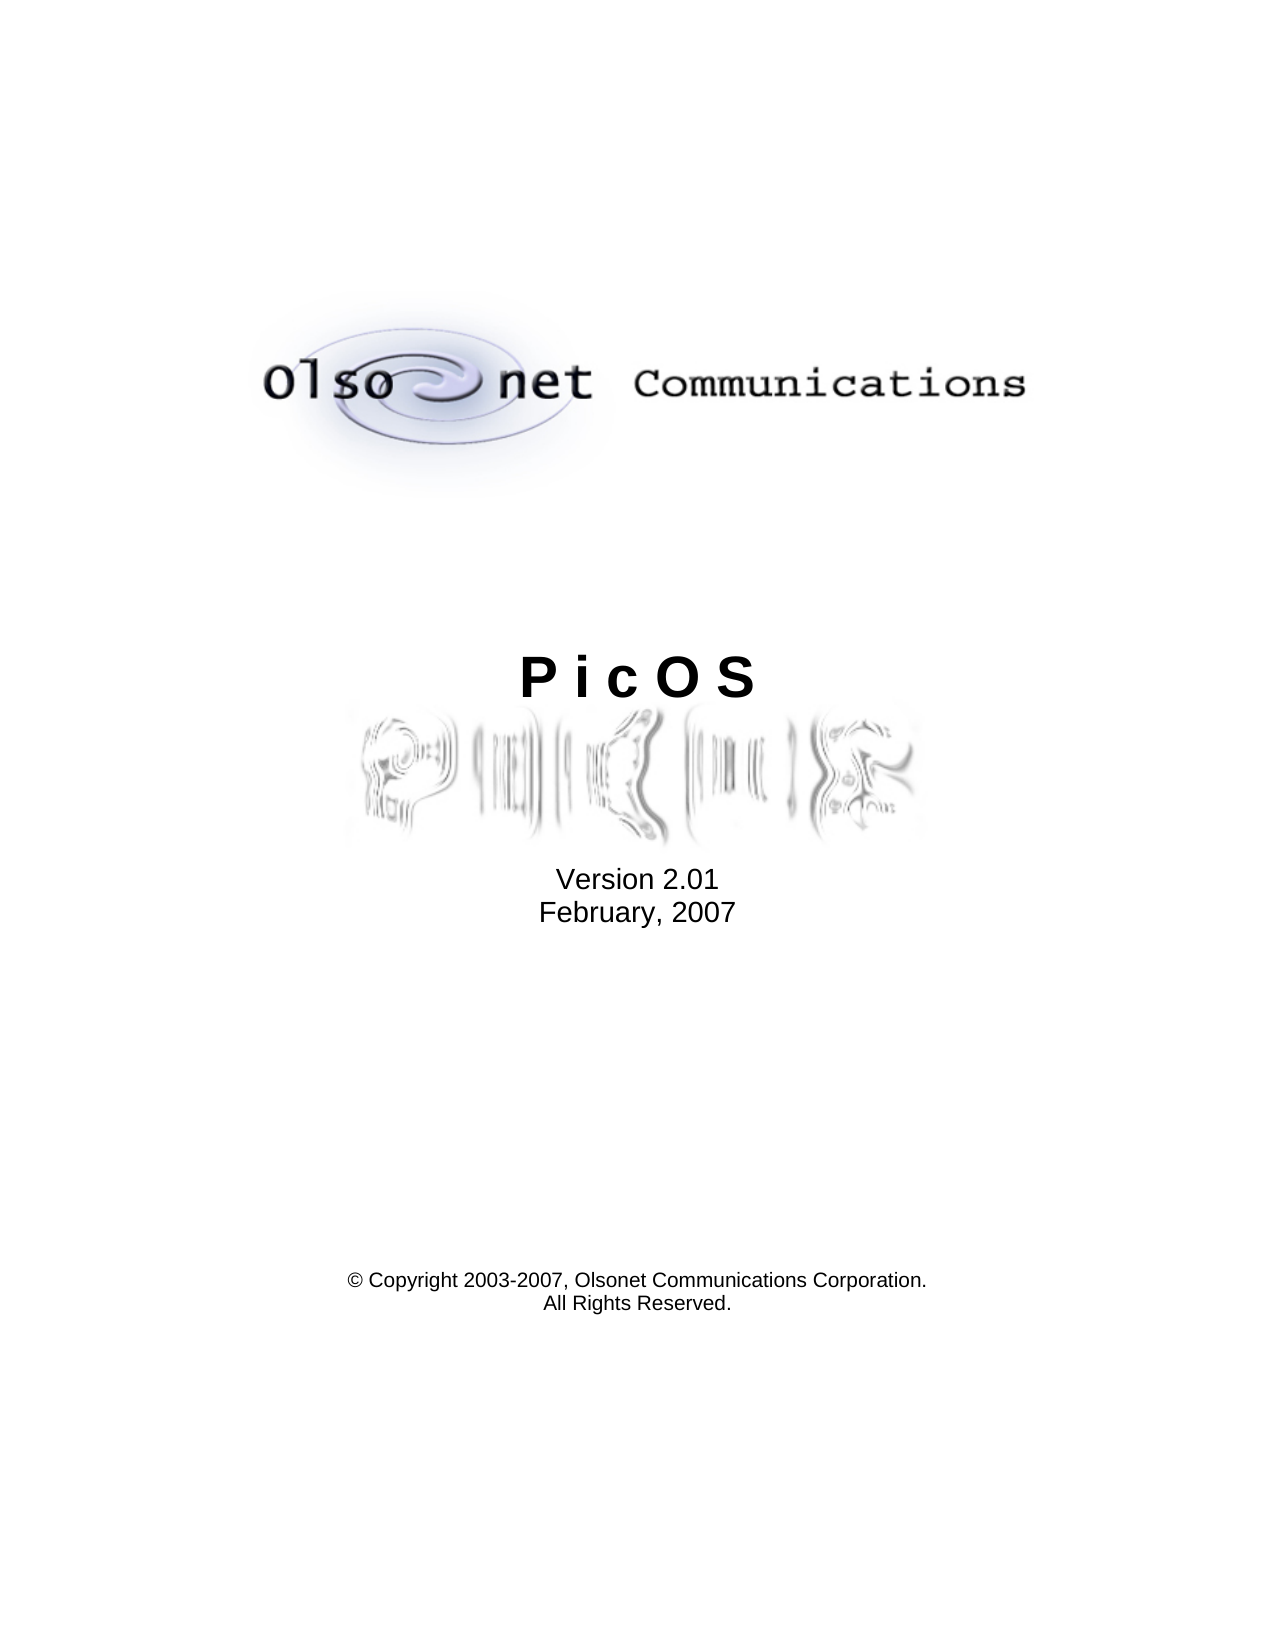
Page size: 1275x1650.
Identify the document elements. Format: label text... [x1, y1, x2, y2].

picture [666, 681, 689, 691]
text Version 2.01 [210, 863, 322, 896]
picture [691, 904, 699, 913]
picture [560, 908, 568, 913]
text February, 2007 [210, 896, 646, 928]
picture [241, 291, 1034, 498]
text Version 2.01 [947, 863, 1065, 896]
text © Copyright 2003-2007, Olsonet Communications Corporation. [210, 1268, 1065, 1292]
text All Rights Reserved. [210, 1292, 1065, 1315]
picture [707, 904, 715, 913]
text February, 2007 [645, 896, 1065, 928]
picture [324, 681, 946, 913]
subtitle P i c O S [210, 645, 1065, 914]
